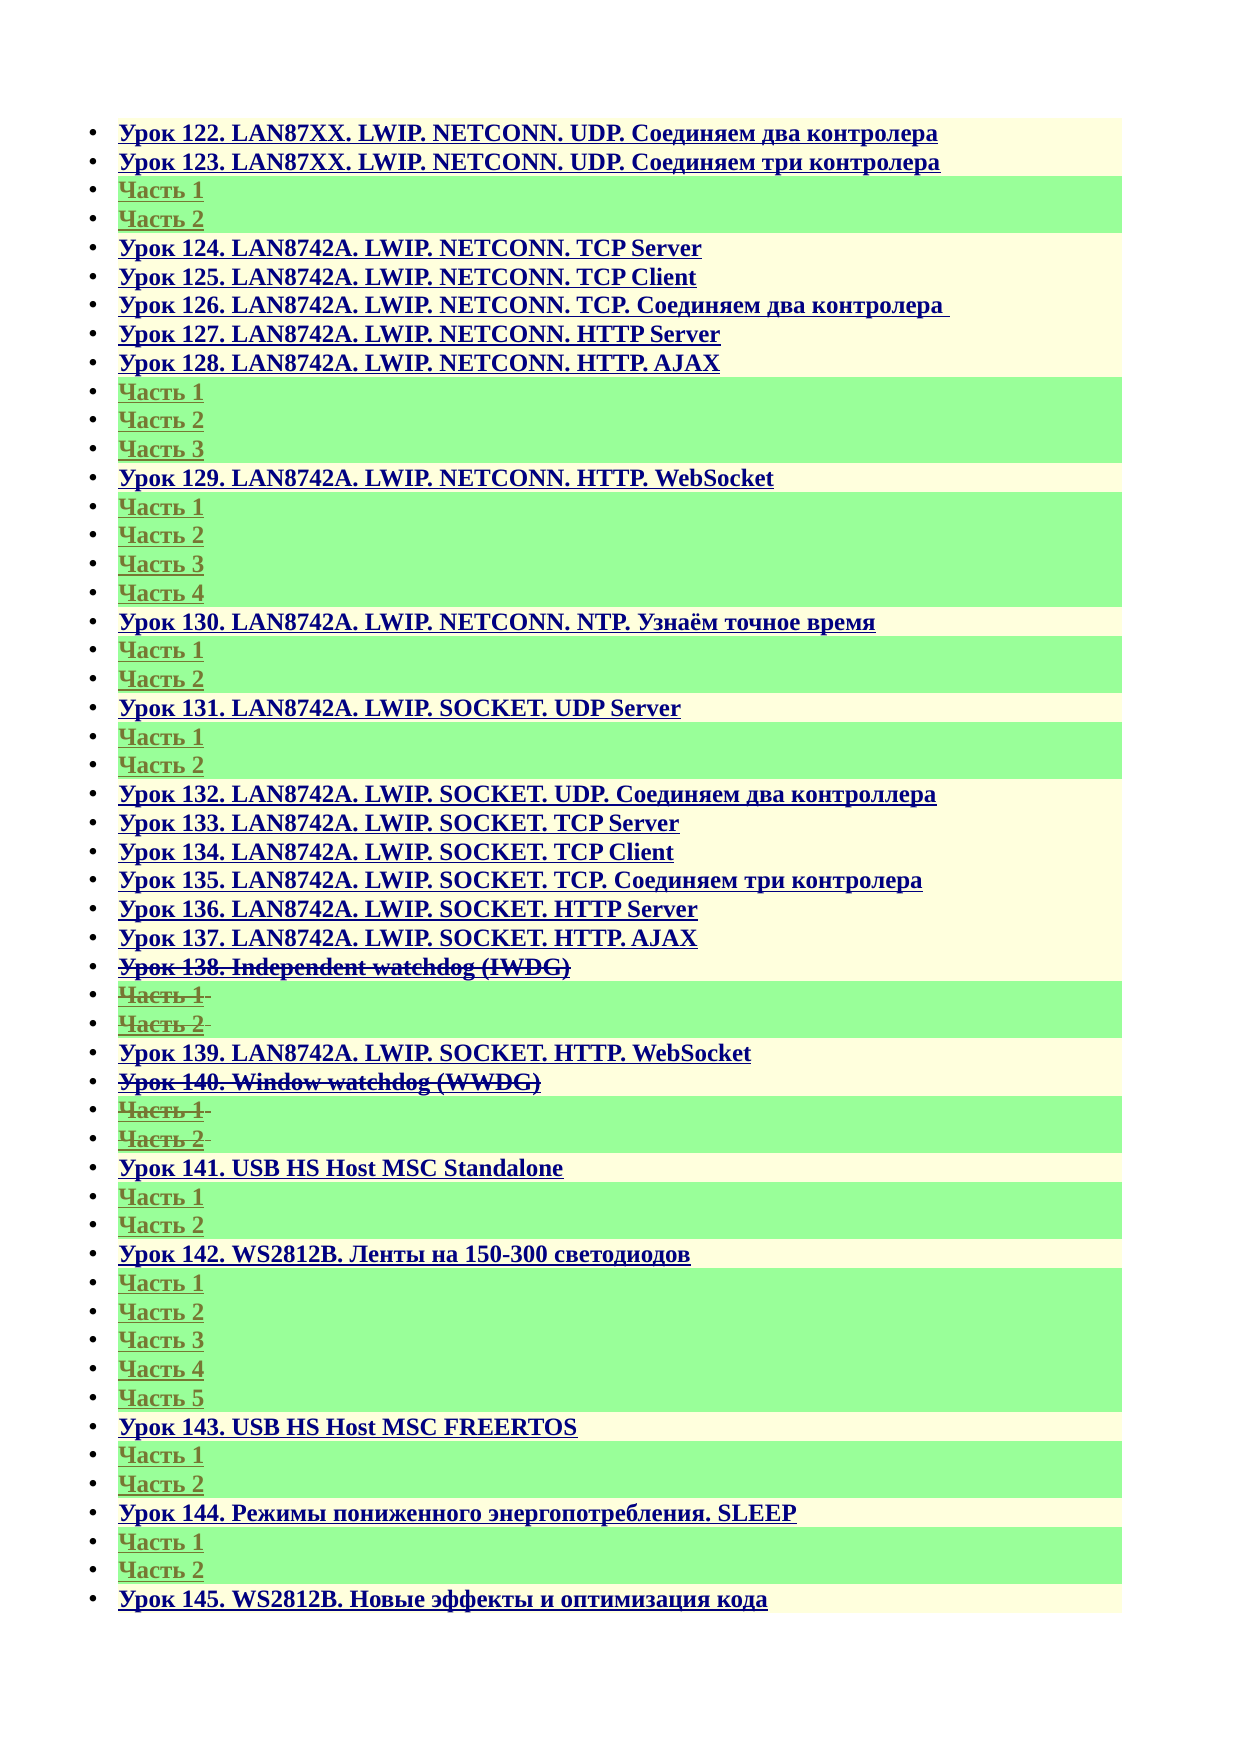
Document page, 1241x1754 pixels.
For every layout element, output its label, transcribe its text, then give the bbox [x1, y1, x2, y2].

list Часть 2 [118, 1124, 1122, 1153]
list Урок 124. LAN8742A. LWIP. NETCONN. TCP Server [118, 233, 1122, 262]
list Урок 138. Independent watchdog (IWDG) [118, 952, 1122, 981]
list Часть 1 [118, 492, 1122, 521]
list Урок 133. LAN8742A. LWIP. SOCKET. TCP Server [118, 808, 1122, 837]
list Часть 4 [118, 1354, 1122, 1383]
list Урок 129. LAN8742A. LWIP. NETCONN. HTTP. WebSocket [118, 463, 1122, 492]
list Часть 5 [118, 1383, 1122, 1412]
list Часть 3 [118, 549, 1122, 578]
list Урок 127. LAN8742A. LWIP. NETCONN. HTTP Server [118, 319, 1122, 348]
list Урок 139. LAN8742A. LWIP. SOCKET. HTTP. WebSocket [118, 1038, 1122, 1067]
list Часть 2 [118, 204, 1122, 233]
list Часть 2 [118, 1556, 1122, 1584]
list Урок 130. LAN8742A. LWIP. NETCONN. NTP. Узнаём точное время [118, 607, 1122, 636]
list Урок 144. Режимы пониженного энергопотребления. SLEEP [118, 1498, 1122, 1527]
list Часть 2 [118, 1211, 1122, 1239]
list Урок 140. Window watchdog (WWDG) [118, 1067, 1122, 1096]
list Часть 1 [118, 1182, 1122, 1211]
list Урок 134. LAN8742A. LWIP. SOCKET. TCP Client [118, 837, 1122, 866]
list Часть 2 [118, 664, 1122, 693]
list Урок 143. USB HS Host MSC FREERTOS [118, 1412, 1122, 1441]
list Часть 1 [118, 722, 1122, 751]
list Урок 126. LAN8742A. LWIP. NETCONN. TCP. Соединяем два контролера [118, 291, 1122, 319]
list Часть 2 [118, 751, 1122, 779]
list Часть 1 [118, 1096, 1122, 1124]
list Урок 136. LAN8742A. LWIP. SOCKET. HTTP Server [118, 894, 1122, 923]
list Часть 4 [118, 578, 1122, 607]
list Урок 125. LAN8742A. LWIP. NETCONN. TCP Client [118, 262, 1122, 291]
list Урок 123. LAN87XX. LWIP. NETCONN. UDP. Соединяем три контролера [118, 147, 1122, 176]
list Часть 3 [118, 434, 1122, 463]
list Часть 2 [118, 1297, 1122, 1326]
list Часть 2 [118, 1009, 1122, 1038]
list Часть 2 [118, 521, 1122, 549]
list Урок 141. USB HS Host MSC Standalone [118, 1153, 1122, 1182]
list Урок 145. WS2812B. Новые эффекты и оптимизация кода [118, 1584, 1122, 1613]
list Часть 3 [118, 1326, 1122, 1354]
list Урок 135. LAN8742A. LWIP. SOCKET. TCP. Соединяем три контролера [118, 866, 1122, 894]
list Часть 2 [118, 1469, 1122, 1498]
list Часть 1 [118, 176, 1122, 204]
list Часть 1 [118, 1268, 1122, 1297]
list Урок 122. LAN87XX. LWIP. NETCONN. UDP. Соединяем два контролера [118, 118, 1122, 147]
list Часть 1 [118, 1527, 1122, 1556]
list Урок 132. LAN8742A. LWIP. SOCKET. UDP. Соединяем два контроллера [118, 779, 1122, 808]
list Часть 1 [118, 636, 1122, 664]
list Урок 142. WS2812B. Ленты на 150-300 светодиодов [118, 1239, 1122, 1268]
list Урок 128. LAN8742A. LWIP. NETCONN. HTTP. AJAX [118, 348, 1122, 377]
list Часть 1 [118, 1441, 1122, 1469]
list Урок 137. LAN8742A. LWIP. SOCKET. HTTP. AJAX [118, 923, 1122, 952]
list Часть 2 [118, 406, 1122, 434]
list Часть 1 [118, 377, 1122, 406]
list Урок 131. LAN8742A. LWIP. SOCKET. UDP Server [118, 693, 1122, 722]
list Часть 1 [118, 981, 1122, 1009]
